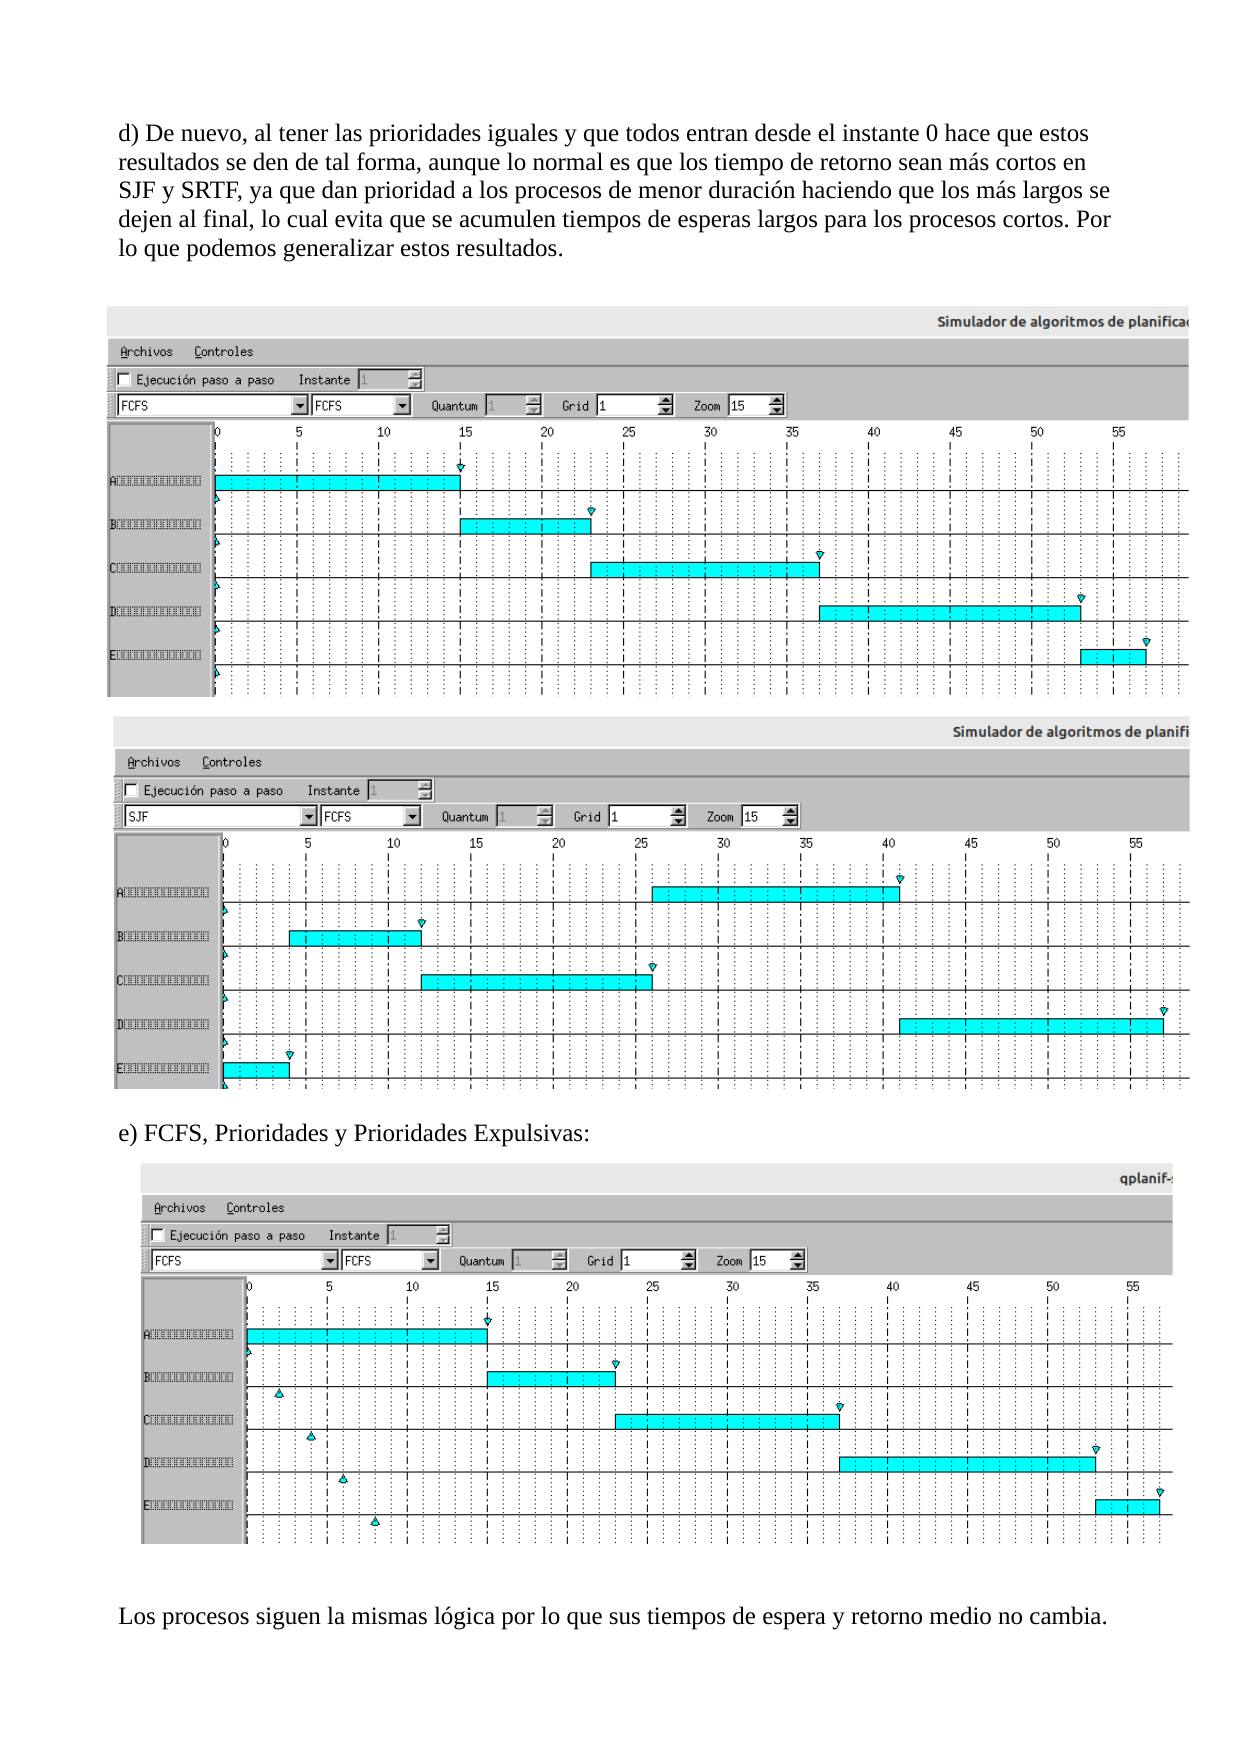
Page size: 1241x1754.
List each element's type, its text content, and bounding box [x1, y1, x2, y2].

text Los procesos siguen la mismas lógica por lo que sus tiempos de espera y retorno medio no cambia. [118, 1601, 1122, 1630]
text e) FCFS, Prioridades y Prioridades Expulsivas: [118, 1118, 1122, 1146]
text d) De nuevo, al tener las prioridades iguales y que todos entran desde el instante 0 hace que estos resultados se den de tal forma, aunque lo normal es que los tiempo de retorno sean más cortos en SJF y SRTF, ya que dan prioridad a los procesos de menor duración haciendo que los más largos se dejen al final, lo cual evita que se acumulen tiempos de esperas largos para los procesos cortos. Por lo que podemos generalizar estos resultados. [118, 118, 1122, 262]
